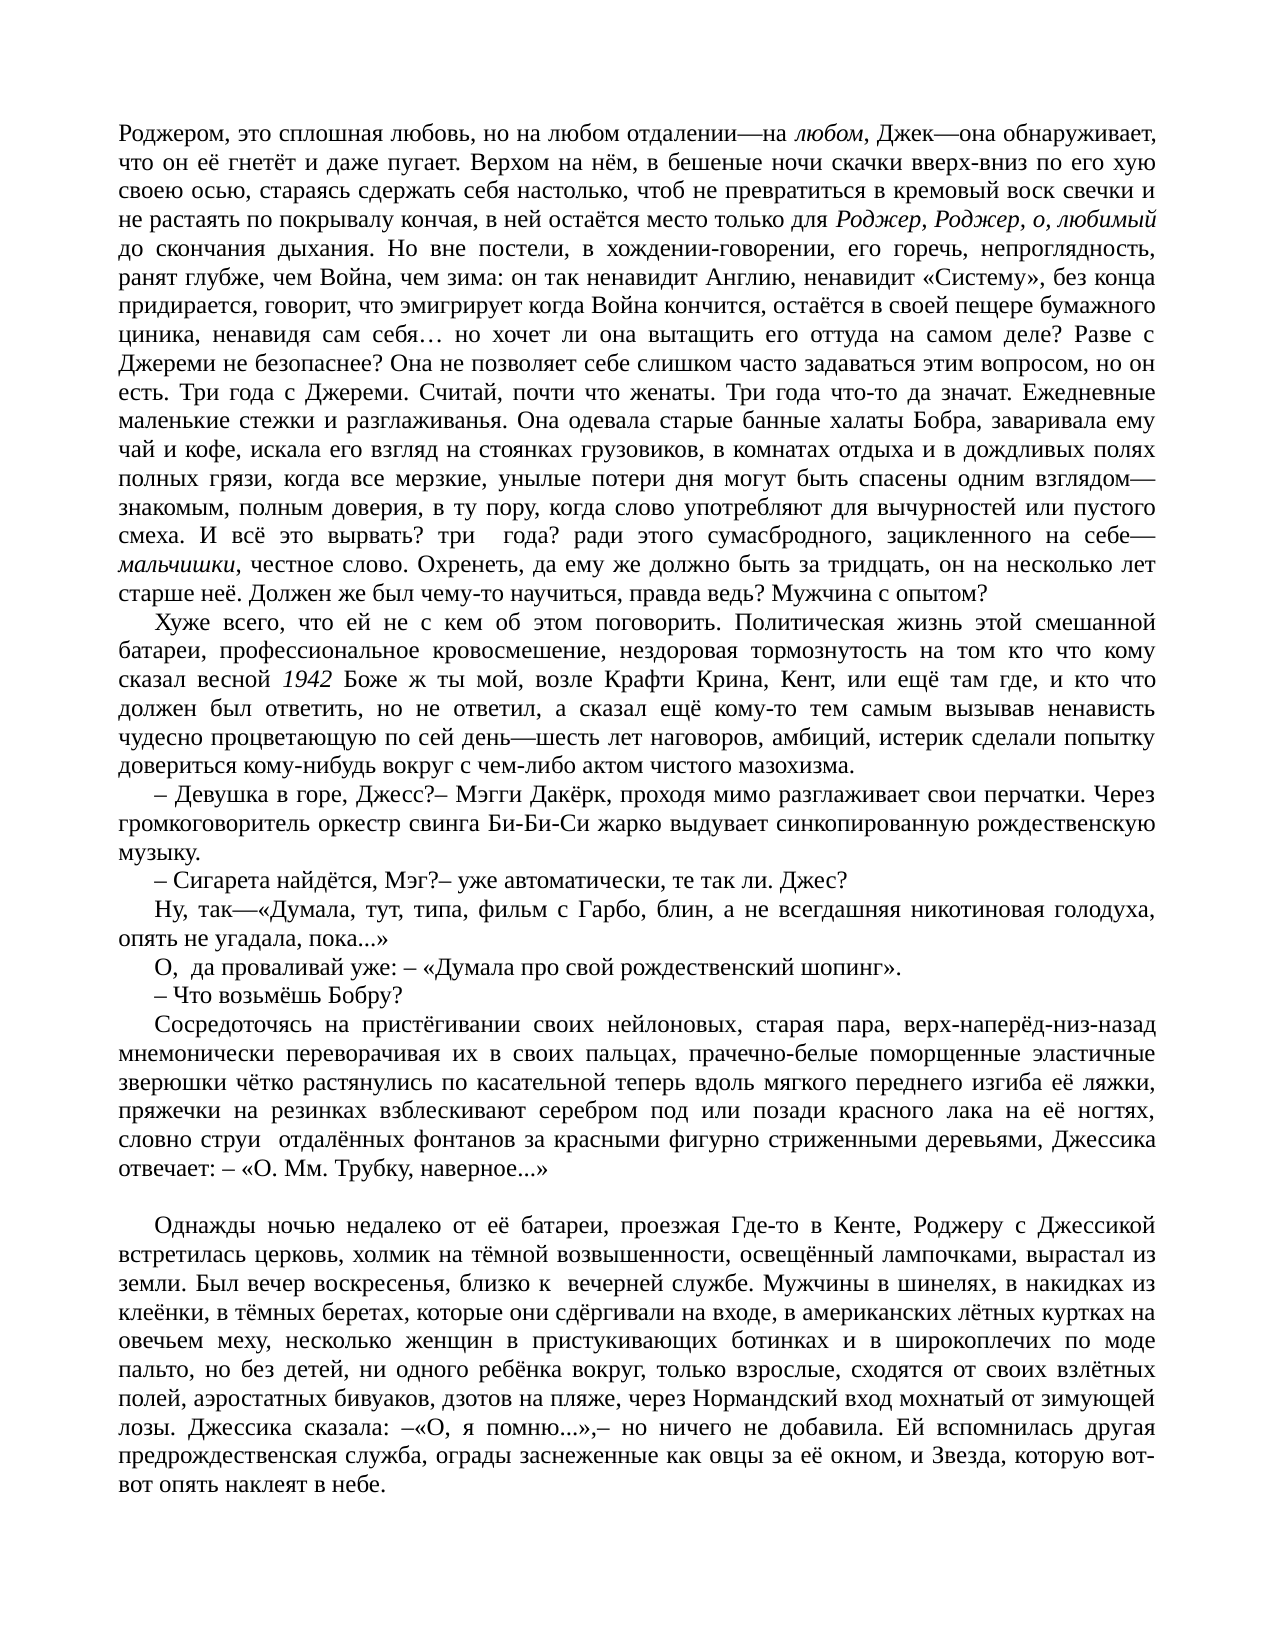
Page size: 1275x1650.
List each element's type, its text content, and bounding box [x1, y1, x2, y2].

text – Девушка в горе, Джесс?– Мэгги Дакёрк, проходя мимо разглаживает свои перчатки. Через громкоговоритель оркестр свинга Би-Би-Си жарко выдувает синкопированную рождественскую музыку. [118, 779, 1157, 866]
text Хуже всего, что ей не с кем об этом поговорить. Политическая жизнь этой смешанной батареи, профессиональное кровосмешение, нездоровая тормознутость на том кто что кому сказал весной 1942 Боже ж ты мой, возле Крафти Крина, Кент, или ещё там где, и кто что должен был ответить, но не ответил, а сказал ещё кому-то тем самым вызывав ненависть чудесно процветающую по сей день—шесть лет наговоров, амбиций, истерик сделали попытку довериться кому-нибудь вокруг с чем-либо актом чистого мазохизма. [118, 607, 1157, 779]
text – Сигарета найдётся, Мэг?– уже автоматически, те так ли. Джес? [118, 866, 1157, 894]
text – Что возьмёшь Бобру? [118, 981, 1157, 1009]
text Роджером, это сплошная любовь, но на любом отдалении—на любом, Джек—она обнаруживает, что он её гнетёт и даже пугает. Верхом на нём, в бешеные ночи скачки вверх-вниз по его хую своею осью, стараясь сдержать себя настолько, чтоб не превратиться в кремовый воск свечки и не растаять по покрывалу кончая, в ней остаётся место только для Роджер, Роджер, о, любимый до скончания дыхания. Но вне постели, в хождении-говорении, его горечь, непроглядность, ранят глубже, чем Война, чем зима: он так ненавидит Англию, ненавидит «Систему», без конца придирается, говорит, что эмигрирует когда Война кончится, остаётся в своей пещере бумажного циника, ненавидя сам себя… но хочет ли она вытащить его оттуда на самом деле? Разве с Джереми не безопаснее? Она не позволяет себе слишком часто задаваться этим вопросом, но он есть. Три года с Джереми. Считай, почти что женаты. Три года что-то да значат. Ежедневные маленькие стежки и разглаживанья. Она одевала старые банные халаты Бобра, заваривала ему чай и кофе, искала его взгляд на стоянках грузовиков, в комнатах отдыха и в дождливых полях полных грязи, когда все мерзкие, унылые потери дня могут быть спасены одним взглядом—знакомым, полным доверия, в ту пору, когда слово употребляют для вычурностей или пустого смеха. И всё это вырвать? три года? ради этого сумасбродного, зацикленного на себе— мальчишки, честное слово. Охренеть, да ему же должно быть за тридцать, он на несколько лет старше неё. Должен же был чему-то научиться, правда ведь? Мужчина с опытом? [118, 118, 1157, 607]
text Однажды ночью недалеко от её батареи, проезжая Где-то в Кенте, Роджеру с Джессикой встретилась церковь, холмик на тёмной возвышенности, освещённый лампочками, вырастал из земли. Был вечер воскресенья, близко к вечерней службе. Мужчины в шинелях, в накидках из клеёнки, в тёмных беретах, которые они сдёргивали на входе, в американских лётных куртках на овечьем меху, несколько женщин в пристукивающих ботинках и в широкоплечих по моде пальто, но без детей, ни одного ребёнка вокруг, только взрослые, сходятся от своих взлётных полей, аэростатных бивуаков, дзотов на пляже, через Нормандский вход мохнатый от зимующей лозы. Джессика сказала: –«О, я помню...»,– но ничего не добавила. Ей вспомнилась другая предрождественская служба, ограды заснеженные как овцы за её окном, и Звезда, которую вот-вот опять наклеят в небе. [118, 1211, 1157, 1498]
text Сосредоточясь на пристёгивании своих нейлоновых, старая пара, верх-наперёд-низ-назад мнемонически переворачивая их в своих пальцах, прачечно-белые поморщенные эластичные зверюшки чётко растянулись по касательной теперь вдоль мягкого переднего изгиба её ляжки, пряжечки на резинках взблескивают серебром под или позади красного лака на её ногтях, словно струи отдалённых фонтанов за красными фигурно стриженными деревьями, Джессика отвечает: – «О. Мм. Трубку, наверное...» [118, 1009, 1157, 1182]
text Ну, так—«Думала, тут, типа, фильм с Гарбо, блин, а не всегдашняя никотиновая голодуха, опять не угадала, пока...» [118, 894, 1157, 952]
text О, да проваливай уже: – «Думала про свой рождественский шопинг». [118, 952, 1157, 981]
